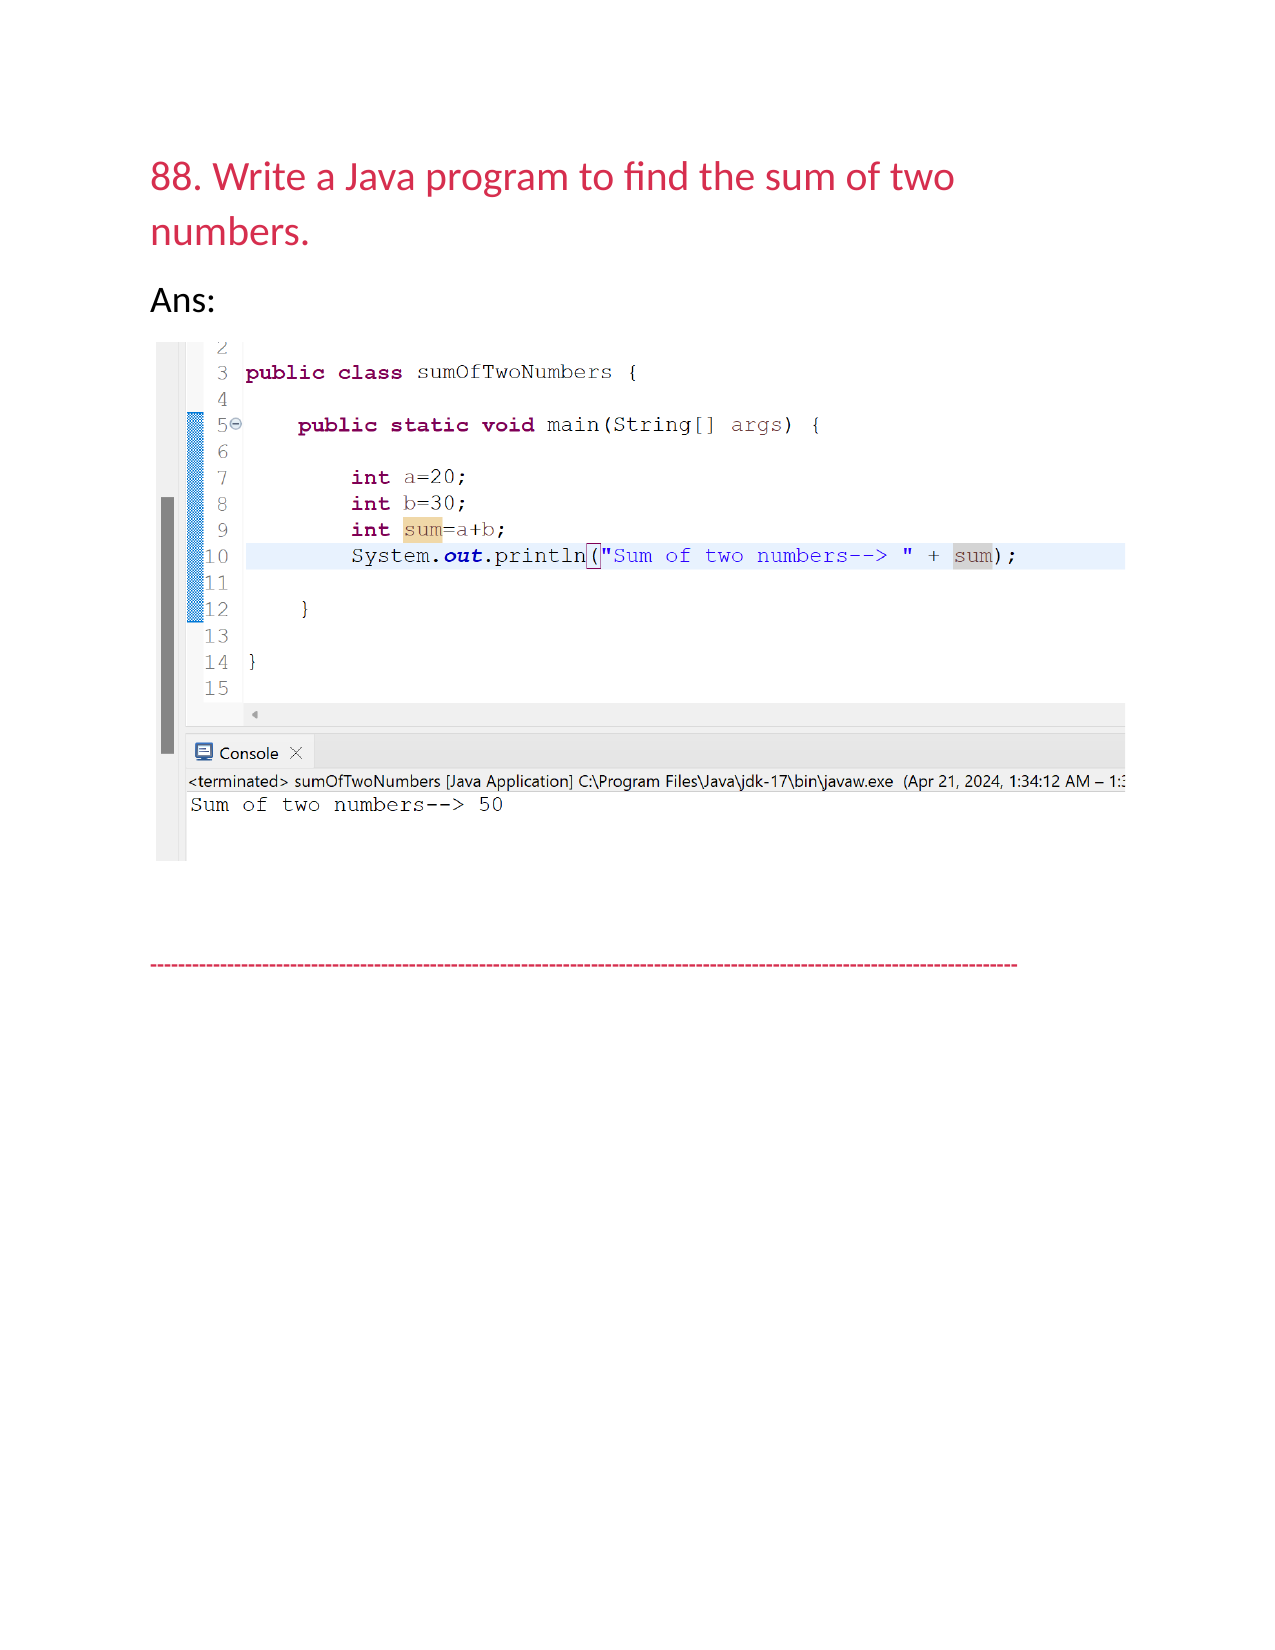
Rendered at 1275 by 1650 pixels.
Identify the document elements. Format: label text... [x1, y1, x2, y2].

picture [150, 342, 1125, 861]
text ---------------------------------------------------------------------------------------------------------------------------- [150, 950, 1125, 978]
text 88. Write a Java program to find the sum of two numbers. [150, 150, 1125, 256]
text Ans: [150, 276, 1125, 322]
